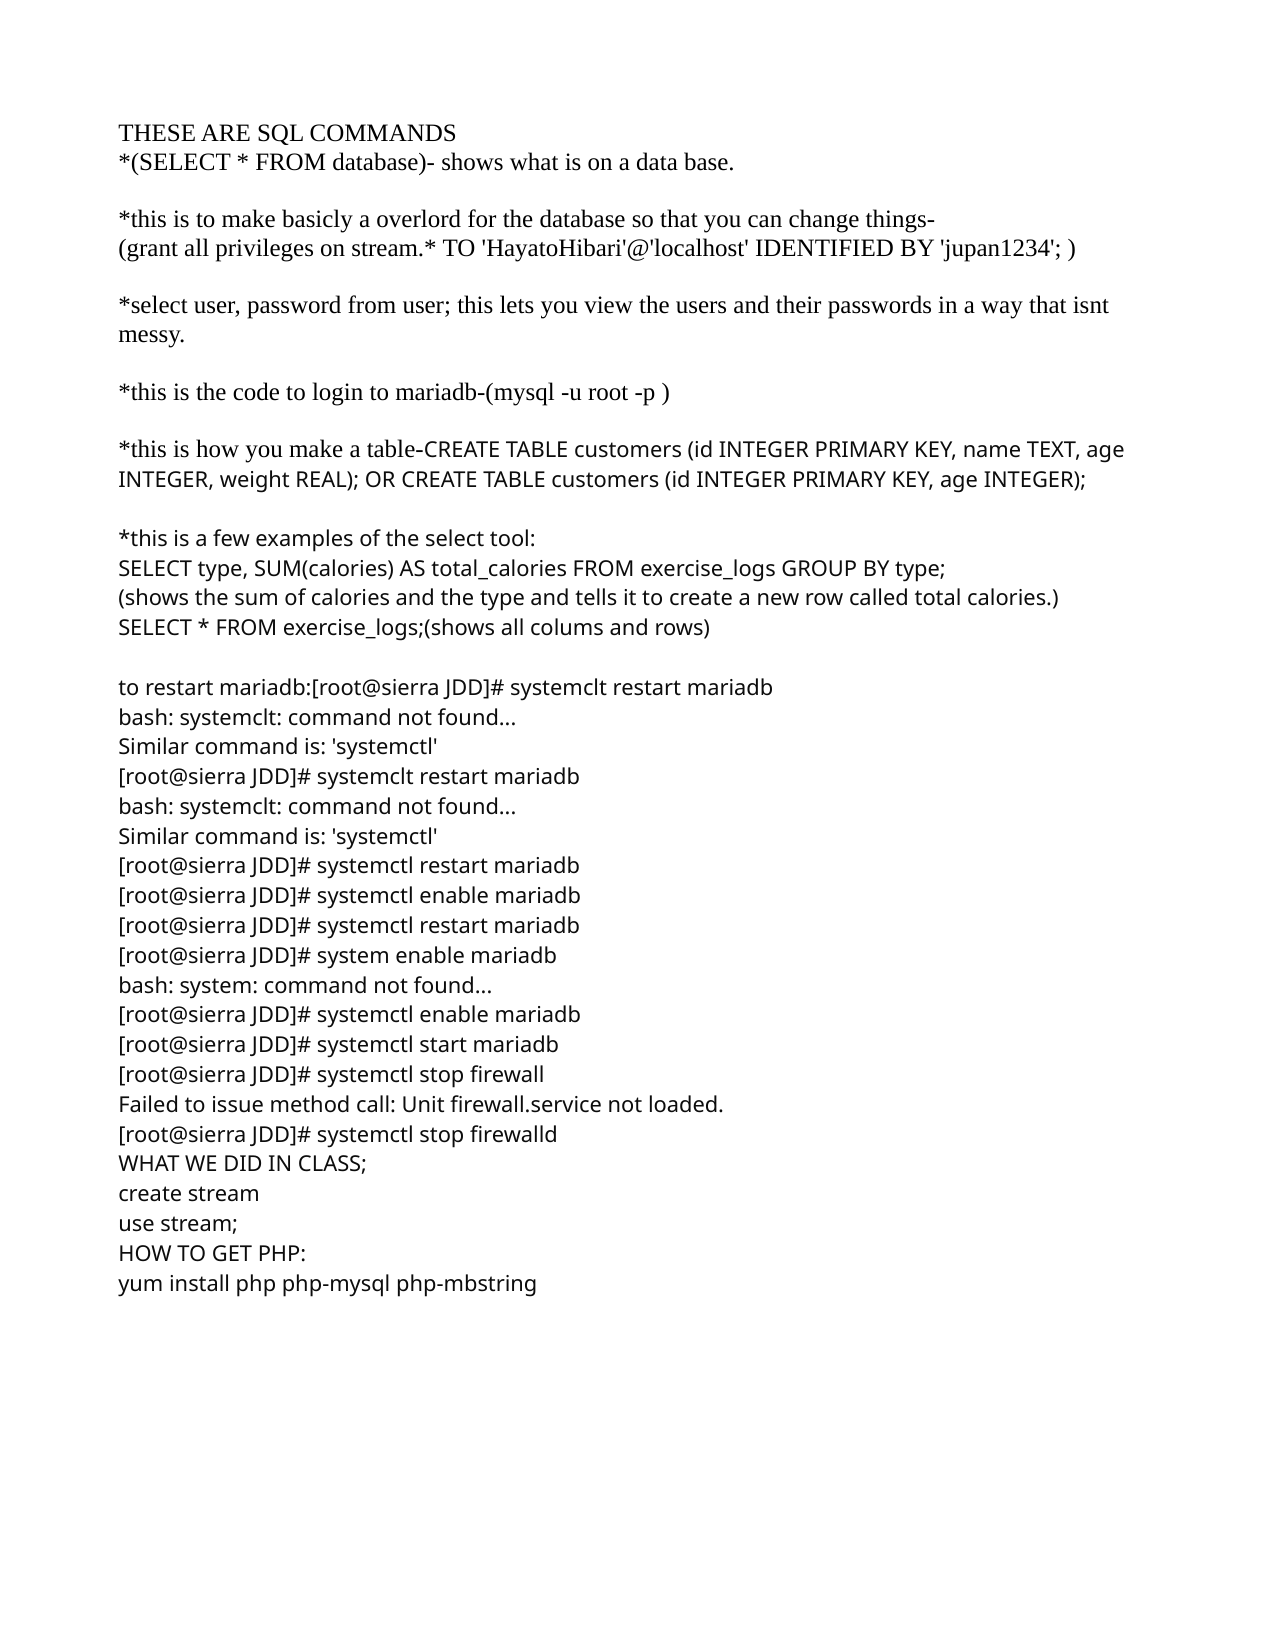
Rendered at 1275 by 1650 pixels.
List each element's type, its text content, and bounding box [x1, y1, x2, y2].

text [root@sierra JDD]# systemctl stop firewall [118, 1059, 1157, 1089]
text (grant all privileges on stream.* TO 'HayatoHibari'@'localhost' IDENTIFIED BY 'jupan1234'; ) [118, 233, 1157, 262]
text [root@sierra JDD]# systemclt restart mariadb [118, 761, 1157, 791]
text to restart mariadb:[root@sierra JDD]# systemclt restart mariadb [118, 672, 1157, 701]
text Similar command is: 'systemctl' [118, 731, 1157, 761]
text SELECT type, SUM(calories) AS total_calories FROM exercise_logs GROUP BY type; [118, 552, 1157, 582]
text Similar command is: 'systemctl' [118, 821, 1157, 850]
text [root@sierra JDD]# system enable mariadb [118, 940, 1157, 969]
text yum install php php-mysql php-mbstring [118, 1267, 1157, 1297]
text [root@sierra JDD]# systemctl stop firewalld [118, 1118, 1157, 1148]
text bash: system: command not found... [118, 969, 1157, 999]
text [root@sierra JDD]# systemctl enable mariadb [118, 999, 1157, 1029]
text THESE ARE SQL COMMANDS [118, 118, 1157, 147]
text *this is a few examples of the select tool: [118, 523, 1157, 552]
text HOW TO GET PHP: [118, 1238, 1157, 1267]
text [root@sierra JDD]# systemctl restart mariadb [118, 850, 1157, 880]
text bash: systemclt: command not found... [118, 791, 1157, 821]
text use stream; [118, 1208, 1157, 1238]
text bash: systemclt: command not found... [118, 701, 1157, 731]
text SELECT * FROM exercise_logs;(shows all colums and rows) [118, 612, 1157, 642]
text [root@sierra JDD]# systemctl enable mariadb [118, 880, 1157, 910]
text [root@sierra JDD]# systemctl start mariadb [118, 1029, 1157, 1059]
text WHAT WE DID IN CLASS; [118, 1148, 1157, 1178]
text Failed to issue method call: Unit firewall.service not loaded. [118, 1089, 1157, 1118]
text *this is how you make a table-CREATE TABLE customers (id INTEGER PRIMARY KEY, name TEXT, age INTEGER, weight REAL); OR CREATE TABLE customers (id INTEGER PRIMARY KEY, age INTEGER); [118, 434, 1157, 494]
text *(SELECT * FROM database)- shows what is on a data base. [118, 147, 1157, 176]
text *this is the code to login to mariadb-(mysql -u root -p ) [118, 377, 1157, 406]
text *this is to make basicly a overlord for the database so that you can change things- [118, 204, 1157, 233]
text (shows the sum of calories and the type and tells it to create a new row called total calories.) [118, 582, 1157, 612]
text create stream [118, 1178, 1157, 1208]
text [root@sierra JDD]# systemctl restart mariadb [118, 910, 1157, 940]
text *select user, password from user; this lets you view the users and their passwords in a way that isnt messy. [118, 291, 1157, 348]
